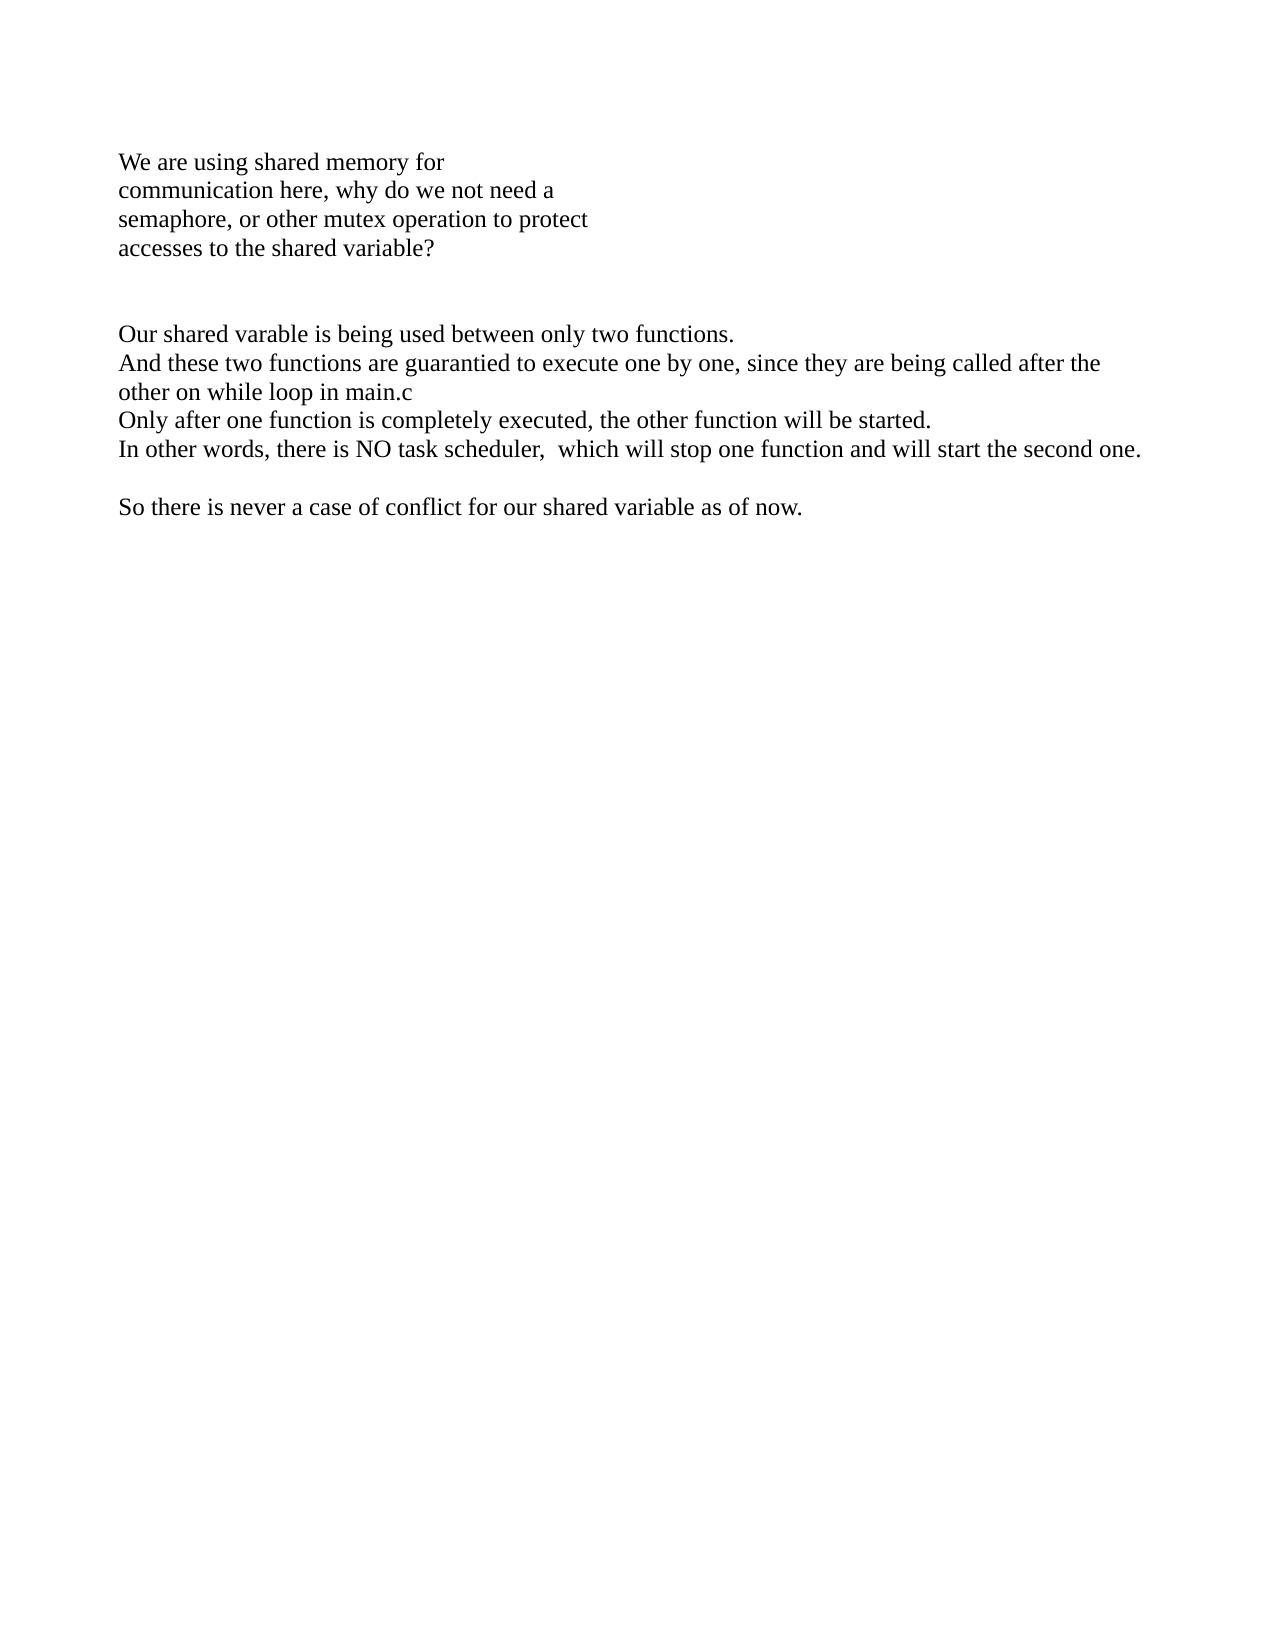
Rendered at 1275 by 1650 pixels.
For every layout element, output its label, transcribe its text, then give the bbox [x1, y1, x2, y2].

text accesses to the shared variable? [118, 233, 1157, 262]
text semaphore, or other mutex operation to protect [118, 204, 1157, 233]
text communication here, why do we not need a [118, 176, 1157, 204]
text In other words, there is NO task scheduler, which will stop one function and will start the second one. [118, 434, 1157, 463]
text We are using shared memory for [118, 147, 1157, 176]
text Only after one function is completely executed, the other function will be started. [118, 406, 1157, 434]
text Our shared varable is being used between only two functions. [118, 319, 1157, 348]
text So there is never a case of conflict for our shared variable as of now. [118, 492, 1157, 521]
text And these two functions are guarantied to execute one by one, since they are being called after the other on while loop in main.c [118, 348, 1157, 406]
